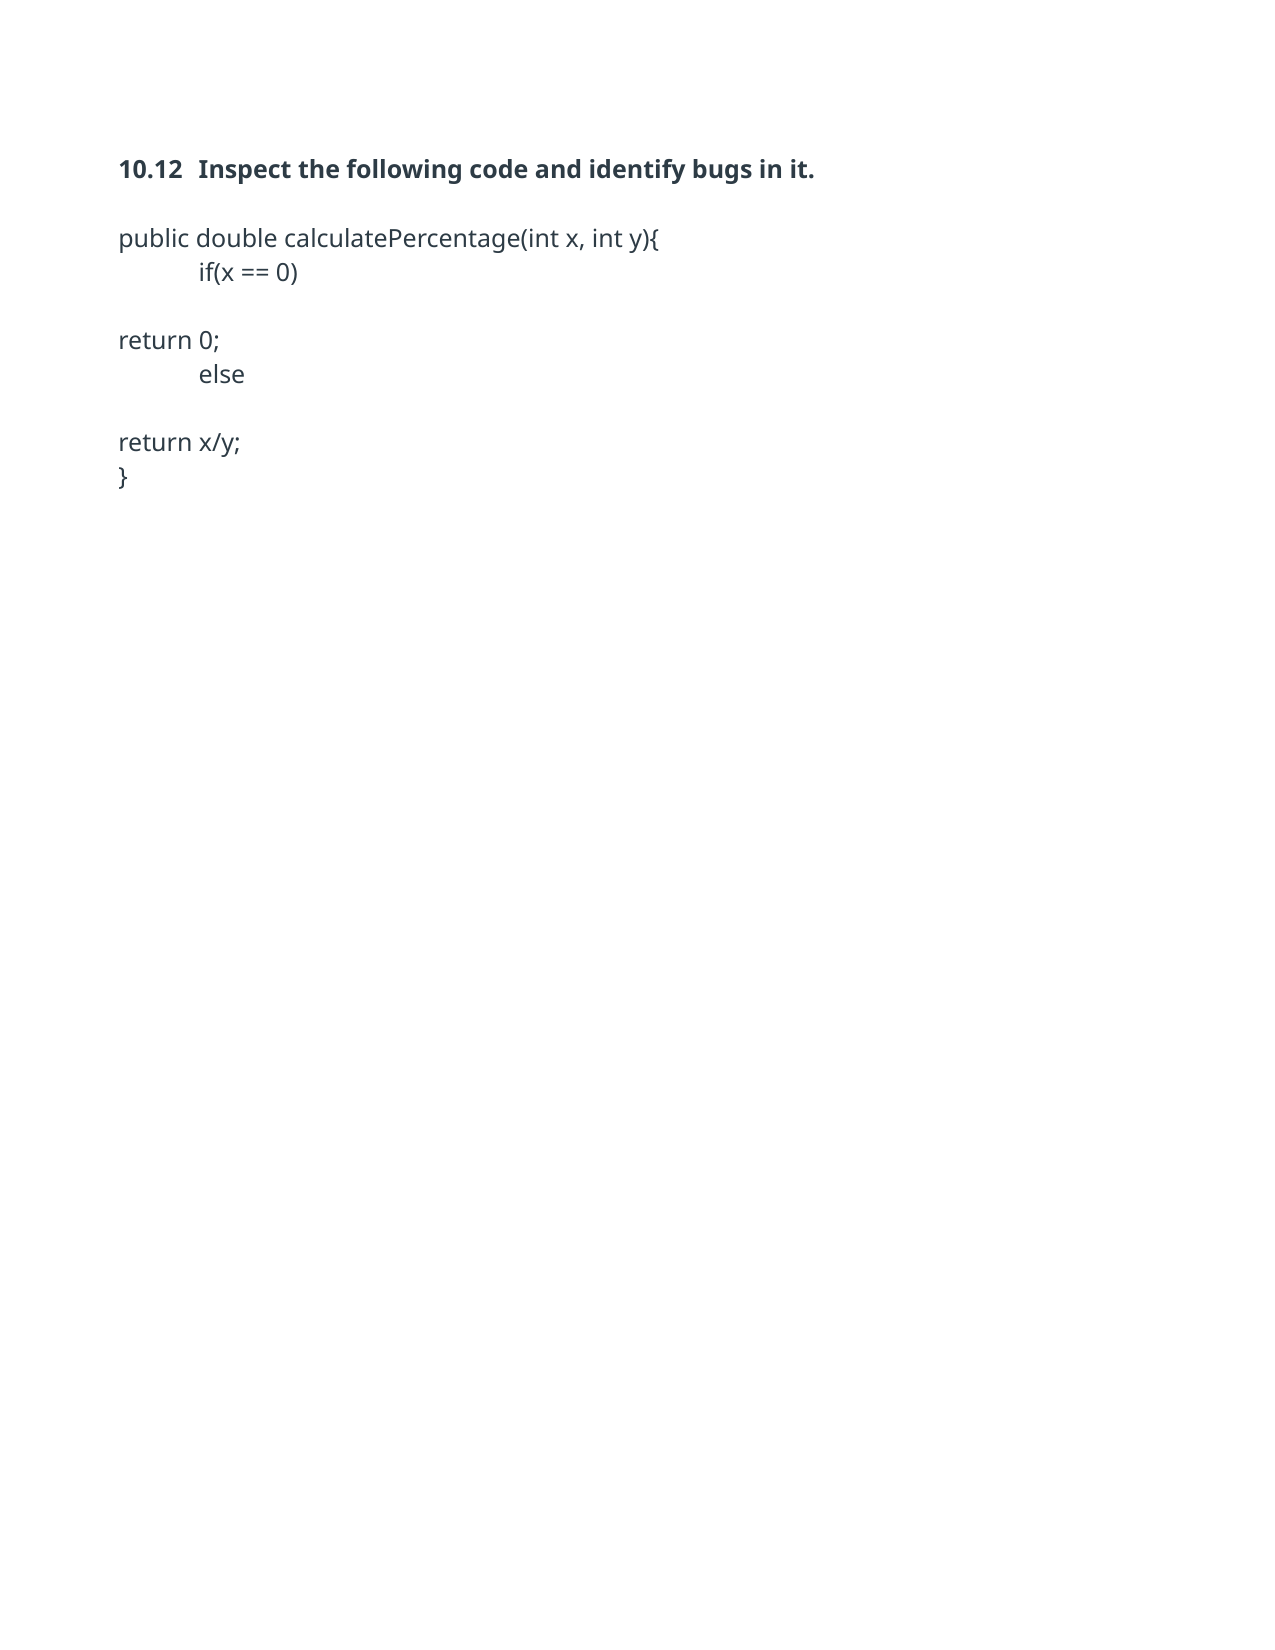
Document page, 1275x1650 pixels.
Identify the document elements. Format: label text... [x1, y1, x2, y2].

text 10.12 Inspect the following code and identify bugs in it. [118, 152, 1157, 186]
text else [118, 357, 1157, 391]
text return x/y; [118, 425, 1157, 459]
text } [118, 459, 1157, 493]
text if(x == 0) [118, 254, 1157, 288]
text return 0; [118, 322, 1157, 357]
text public double calculatePercentage(int x, int y){ [118, 220, 1157, 254]
